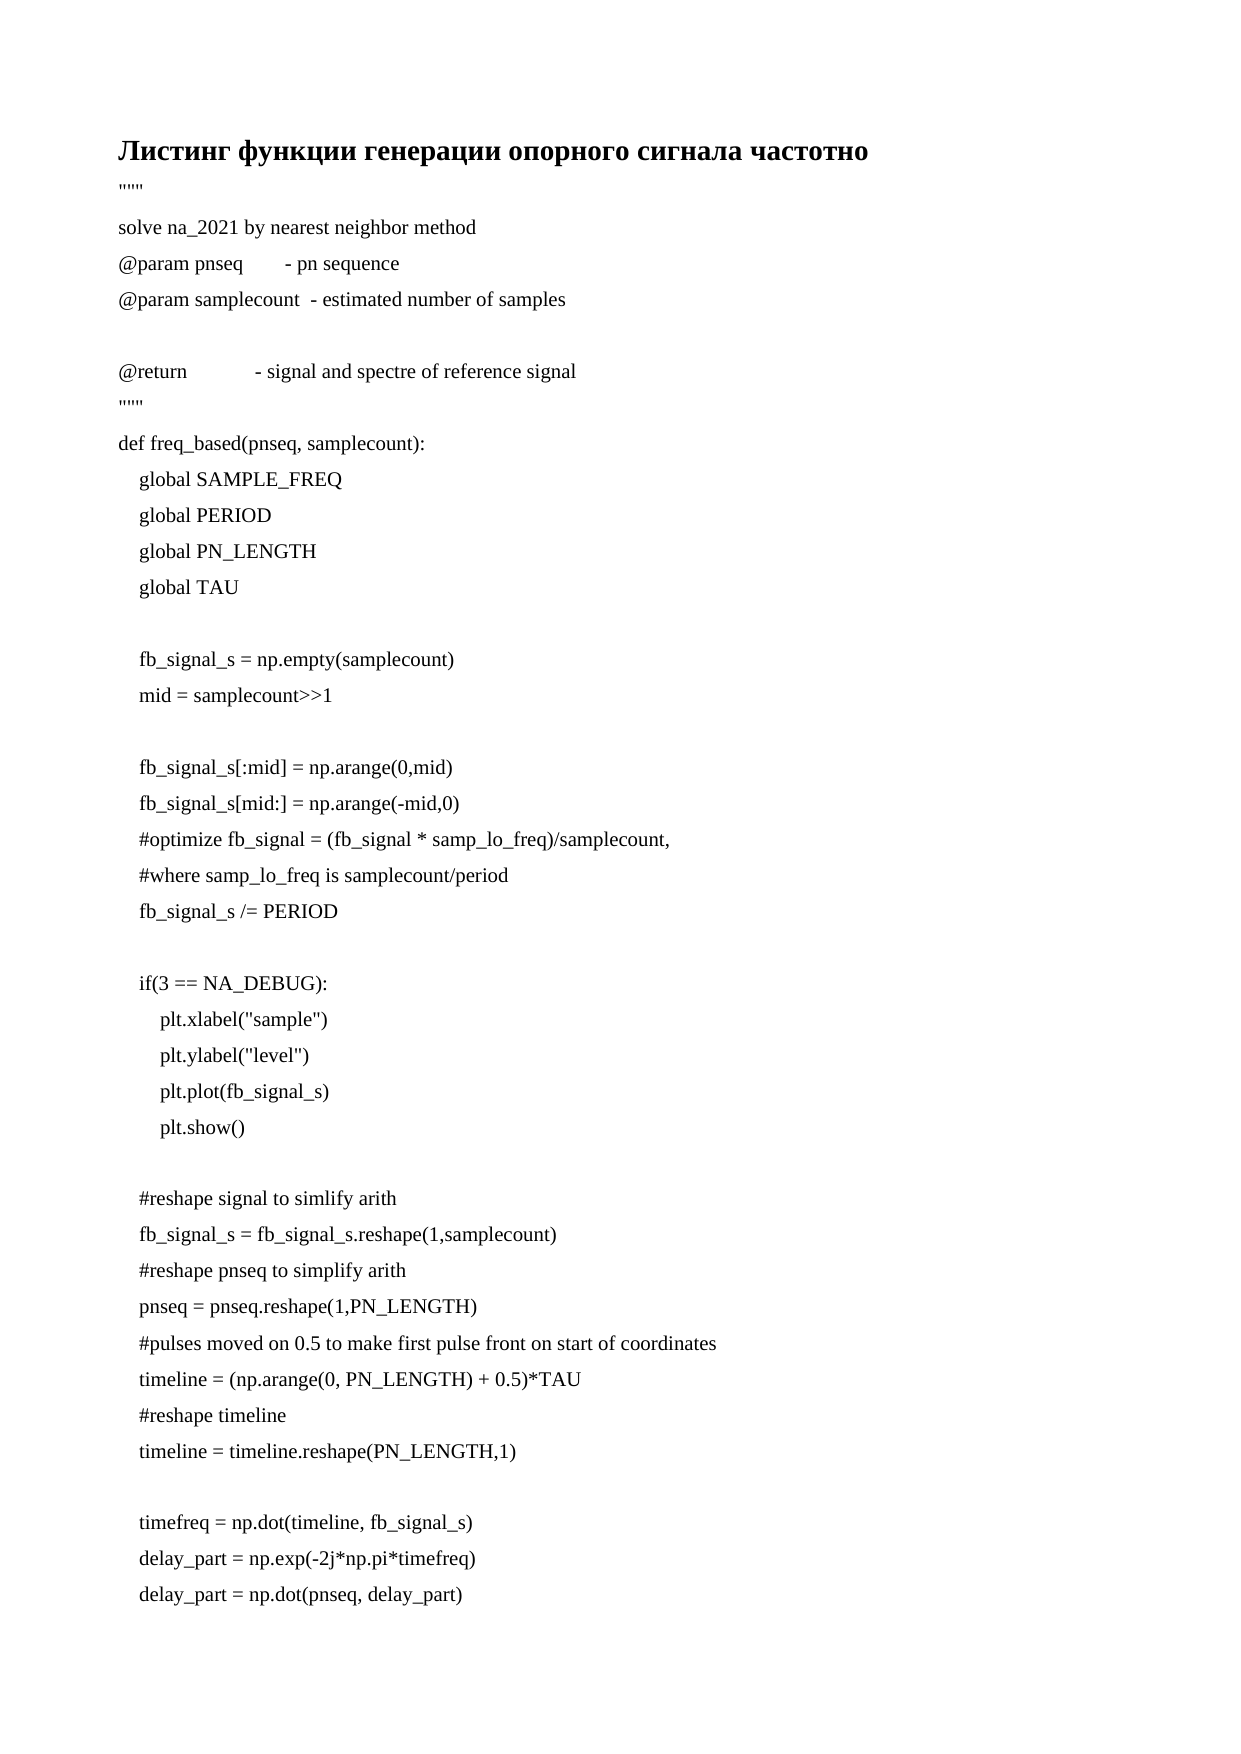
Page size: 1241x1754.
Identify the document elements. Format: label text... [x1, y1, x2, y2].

text #reshape timeline [118, 1402, 1122, 1427]
text #reshape pnseq to simplify arith [118, 1258, 1122, 1282]
text #pulses moved on 0.5 to make first pulse front on start of coordinates [118, 1330, 1122, 1354]
text timeline = timeline.reshape(PN_LENGTH,1) [118, 1438, 1122, 1463]
text plt.show() [118, 1114, 1122, 1139]
text @param pnseq - pn sequence [118, 251, 1122, 275]
text @return - signal and spectre of reference signal [118, 358, 1122, 383]
text def freq_based(pnseq, samplecount): [118, 431, 1122, 455]
text solve na_2021 by nearest neighbor method [118, 215, 1122, 239]
text mid = samplecount>>1 [118, 682, 1122, 707]
subtitle Листинг функции генерации опорного сигнала частотно [118, 133, 1122, 166]
text """ [118, 394, 1122, 419]
text plt.plot(fb_signal_s) [118, 1078, 1122, 1103]
text global TAU [118, 575, 1122, 599]
text global PERIOD [118, 503, 1122, 527]
text """ [118, 179, 1122, 203]
text plt.xlabel("sample") [118, 1006, 1122, 1031]
text #reshape signal to simlify arith [118, 1186, 1122, 1210]
text fb_signal_s = np.empty(samplecount) [118, 646, 1122, 671]
text timefreq = np.dot(timeline, fb_signal_s) [118, 1510, 1122, 1534]
text global SAMPLE_FREQ [118, 467, 1122, 491]
text plt.ylabel("level") [118, 1042, 1122, 1067]
text if(3 == NA_DEBUG): [118, 970, 1122, 994]
text #where samp_lo_freq is samplecount/period [118, 863, 1122, 887]
text global PN_LENGTH [118, 539, 1122, 563]
text delay_part = np.dot(pnseq, delay_part) [118, 1582, 1122, 1606]
text fb_signal_s = fb_signal_s.reshape(1,samplecount) [118, 1222, 1122, 1246]
text timeline = (np.arange(0, PN_LENGTH) + 0.5)*TAU [118, 1366, 1122, 1391]
text #optimize fb_signal = (fb_signal * samp_lo_freq)/samplecount, [118, 827, 1122, 851]
text @param samplecount - estimated number of samples [118, 287, 1122, 311]
text pnseq = pnseq.reshape(1,PN_LENGTH) [118, 1294, 1122, 1318]
text fb_signal_s /= PERIOD [118, 899, 1122, 923]
text fb_signal_s[:mid] = np.arange(0,mid) [118, 754, 1122, 779]
text delay_part = np.exp(-2j*np.pi*timefreq) [118, 1546, 1122, 1570]
text fb_signal_s[mid:] = np.arange(-mid,0) [118, 791, 1122, 815]
